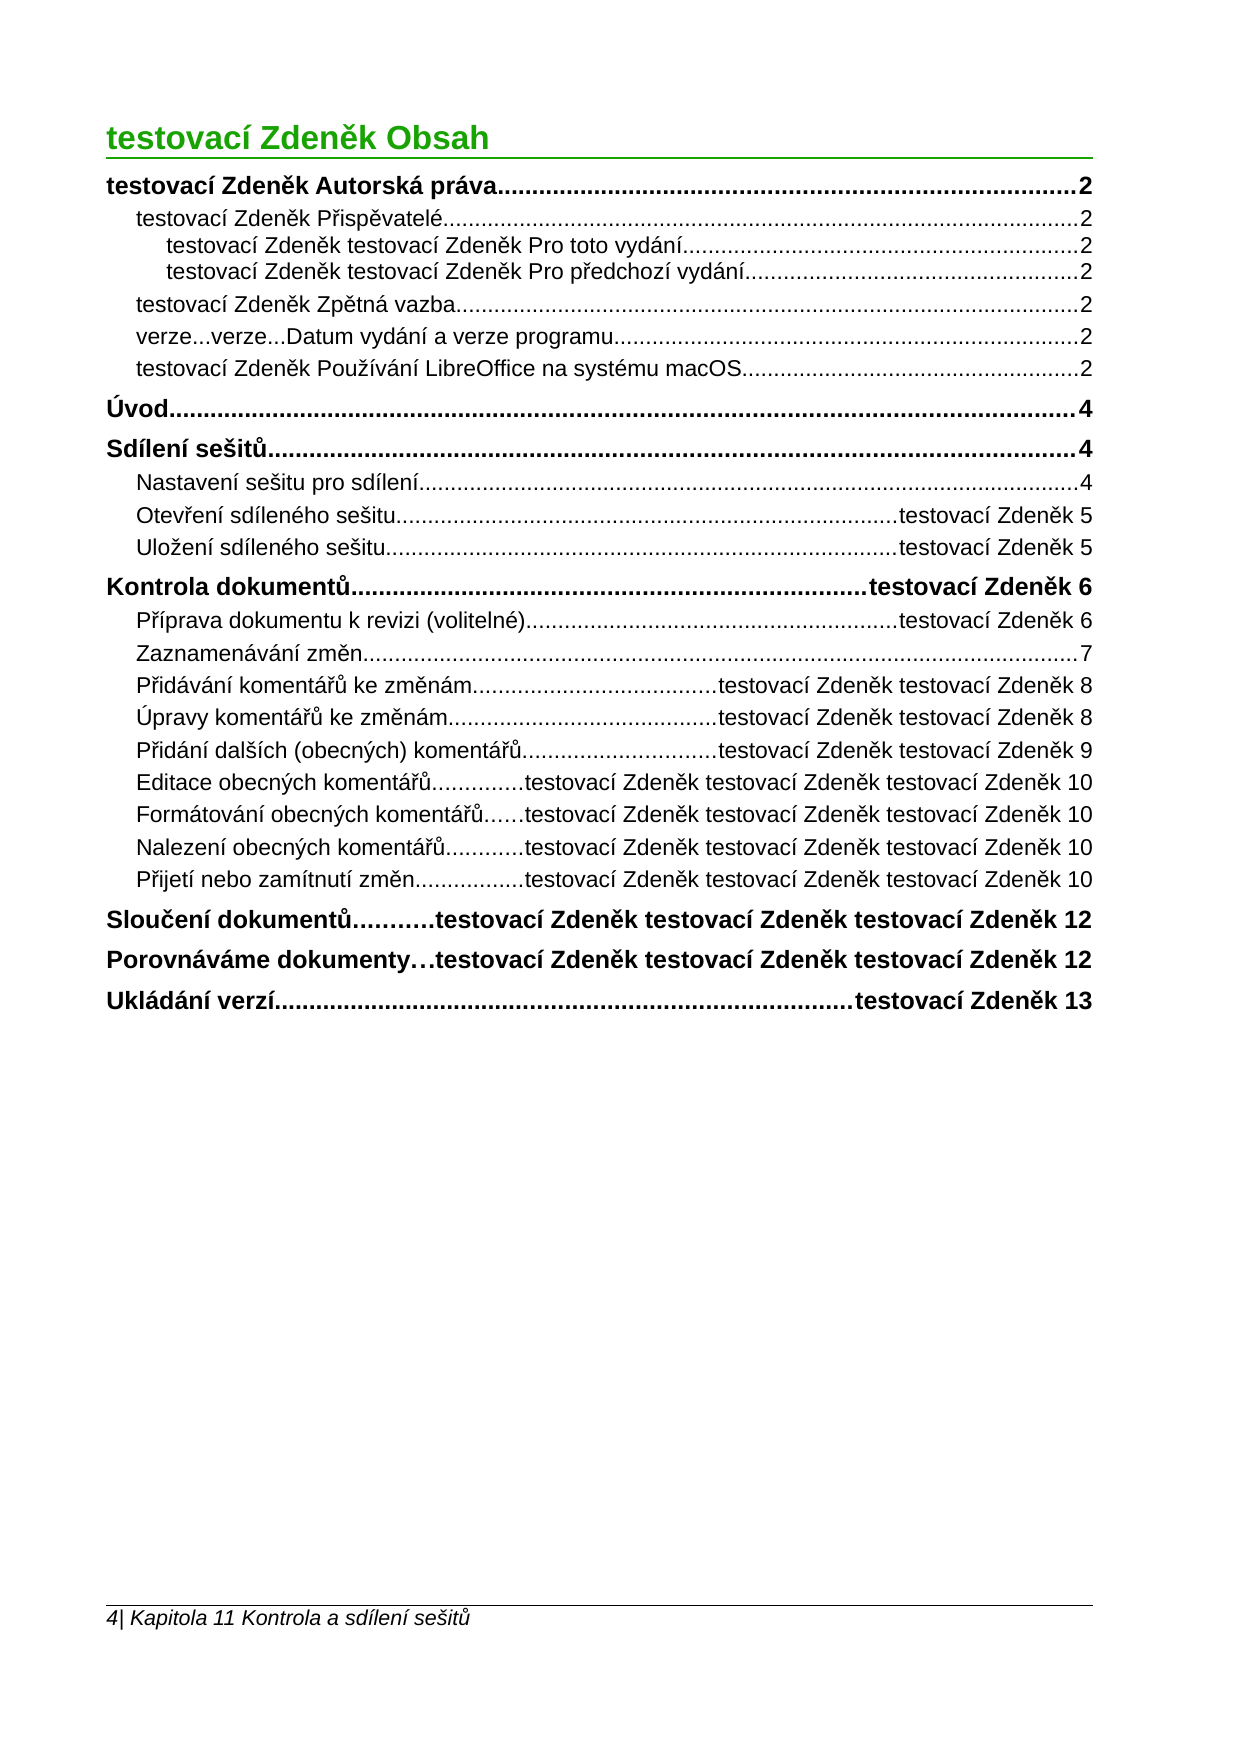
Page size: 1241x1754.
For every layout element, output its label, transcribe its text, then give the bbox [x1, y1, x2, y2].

text Editace obecných komentářů testovací Zdeněk testovací Zdeněk testovací Zdeněk 10 [136, 769, 1093, 795]
text Formátování obecných komentářů testovací Zdeněk testovací Zdeněk testovací Zdeněk 10 [136, 801, 1093, 828]
text Otevření sdíleného sešitu testovací Zdeněk 5 [136, 502, 1093, 528]
text Úvod 4 [106, 394, 1093, 422]
text Sloučení dokumentů testovací Zdeněk testovací Zdeněk testovací Zdeněk 12 [106, 904, 1093, 933]
text testovací Zdeněk Přispěvatelé 2 [136, 205, 1093, 232]
text testovací Zdeněk Zpětná vazba 2 [136, 291, 1093, 317]
text Nalezení obecných komentářů testovací Zdeněk testovací Zdeněk testovací Zdeněk 10 [136, 834, 1093, 860]
subtitle testovací Zdeněk Obsah [106, 118, 1093, 157]
text Porovnáváme dokumenty testovací Zdeněk testovací Zdeněk testovací Zdeněk 12 [106, 945, 1093, 974]
text Kontrola dokumentů testovací Zdeněk 6 [106, 572, 1093, 601]
text Příprava dokumentu k revizi (volitelné) testovací Zdeněk 6 [136, 607, 1093, 633]
text Nastavení sešitu pro sdílení 4 [136, 469, 1093, 496]
text testovací Zdeněk testovací Zdeněk Pro předchozí vydání 2 [166, 258, 1093, 284]
text Uložení sdíleného sešitu testovací Zdeněk 5 [136, 534, 1093, 560]
text Zaznamenávání změn 7 [136, 639, 1093, 666]
text testovací Zdeněk Používání LibreOffice na systému macOS 2 [136, 355, 1093, 382]
text testovací Zdeněk Autorská práva 2 [106, 171, 1093, 199]
text Přijetí nebo zamítnutí změn testovací Zdeněk testovací Zdeněk testovací Zdeněk 10 [136, 866, 1093, 893]
text verze...verze...Datum vydání a verze programu 2 [136, 323, 1093, 349]
text Přidávání komentářů ke změnám testovací Zdeněk testovací Zdeněk 8 [136, 672, 1093, 698]
text testovací Zdeněk testovací Zdeněk Pro toto vydání 2 [166, 232, 1093, 258]
text Sdílení sešitů 4 [106, 434, 1093, 463]
text Úpravy komentářů ke změnám testovací Zdeněk testovací Zdeněk 8 [136, 704, 1093, 731]
text Ukládání verzí testovací Zdeněk 13 [106, 986, 1093, 1015]
text Přidání dalších (obecných) komentářů testovací Zdeněk testovací Zdeněk 9 [136, 737, 1093, 763]
